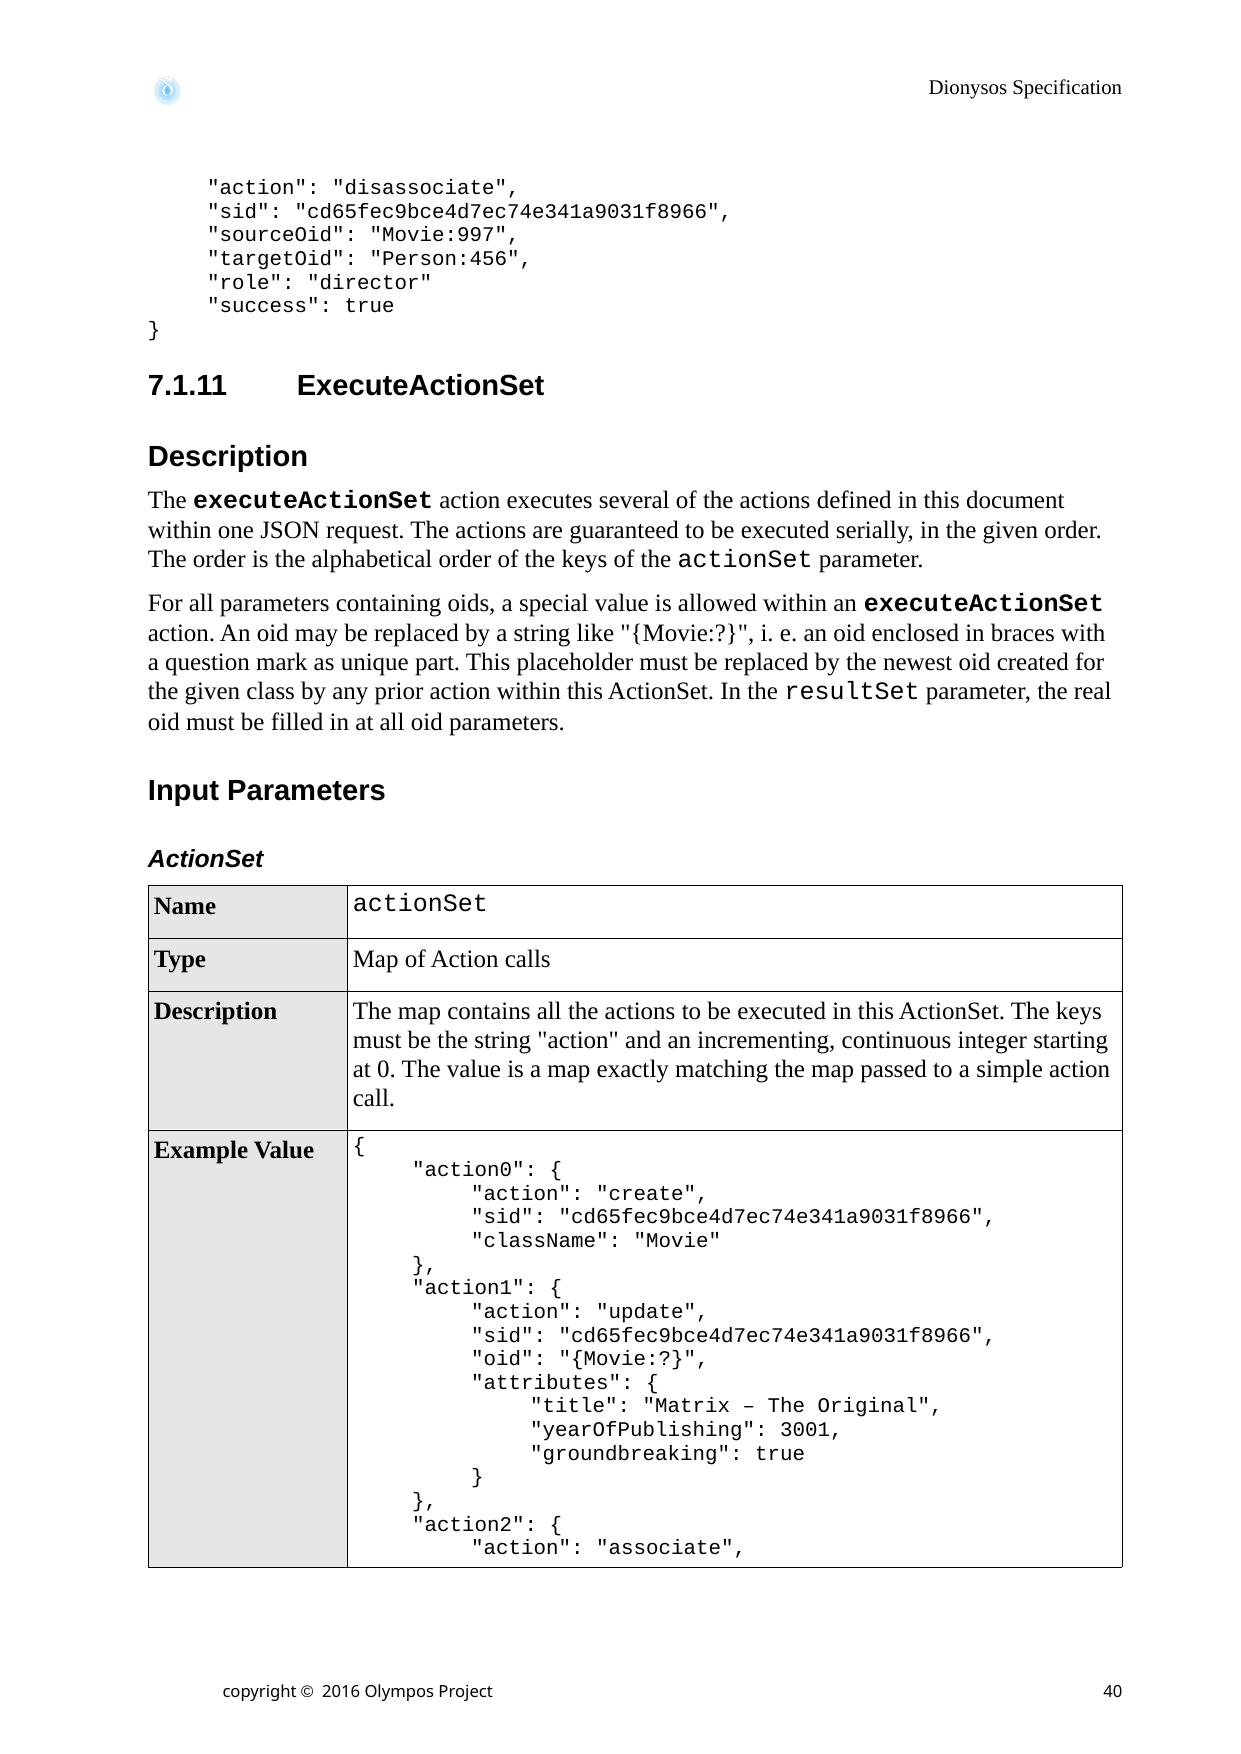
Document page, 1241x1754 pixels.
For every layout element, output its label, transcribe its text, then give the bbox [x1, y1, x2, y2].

subtitle ExecuteActionSet [148, 368, 1122, 401]
text Input Parameters [148, 773, 1122, 807]
text For all parameters containing oids, a special value is allowed within an executeActionSet action. An oid may be replaced by a string like "{Movie:?}", i. e. an oid enclosed in braces with a question mark as unique part. This placeholder must be replaced by the newest oid created for the given class by any prior action within this ActionSet. In the resultSet parameter, the real oid must be filled in at all oid parameters. [148, 588, 1122, 736]
text } [148, 319, 1122, 343]
table_header Name [149, 886, 347, 938]
text ActionSet [148, 844, 1122, 873]
table_cell Type [149, 939, 347, 991]
text Description [148, 439, 1122, 472]
table_cell Example Value [149, 1131, 347, 1567]
text "sid": "cd65fec9bce4d7ec74e341a9031f8966", [148, 201, 1122, 224]
text The executeActionSet action executes several of the actions defined in this document within one JSON request. The actions are guaranteed to be executed serially, in the given order. The order is the alphabetical order of the keys of the actionSet parameter. [148, 485, 1122, 575]
table_cell { "action0": { "action": "create", "sid": "cd65fec9bce4d7ec74e341a9031f8966", "className": "Movie" }, "action1": { "action": "update", "sid": "cd65fec9bce4d7ec74e341a9031f8966", "oid": "{Movie:?}", "attributes": { "title": "Matrix – The Original", "yearOfPublishing": 3001, "groundbreaking": true } }, "action2": { "action": "associate", [348, 1131, 1122, 1567]
text "action": "disassociate", [148, 177, 1122, 201]
table_cell Map of Action calls [348, 939, 1122, 991]
table_cell The map contains all the actions to be executed in this ActionSet. The keys must be the string "action" and an incrementing, continuous integer starting at 0. The value is a map exactly matching the map passed to a simple action call. [348, 992, 1122, 1129]
table_cell Description [149, 992, 347, 1129]
picture [152, 75, 184, 106]
text "success": true [148, 295, 1122, 319]
table_header actionSet [348, 886, 1122, 938]
text "targetOid": "Person:456", [148, 248, 1122, 272]
text "sourceOid": "Movie:997", [148, 224, 1122, 248]
text "role": "director" [148, 272, 1122, 295]
